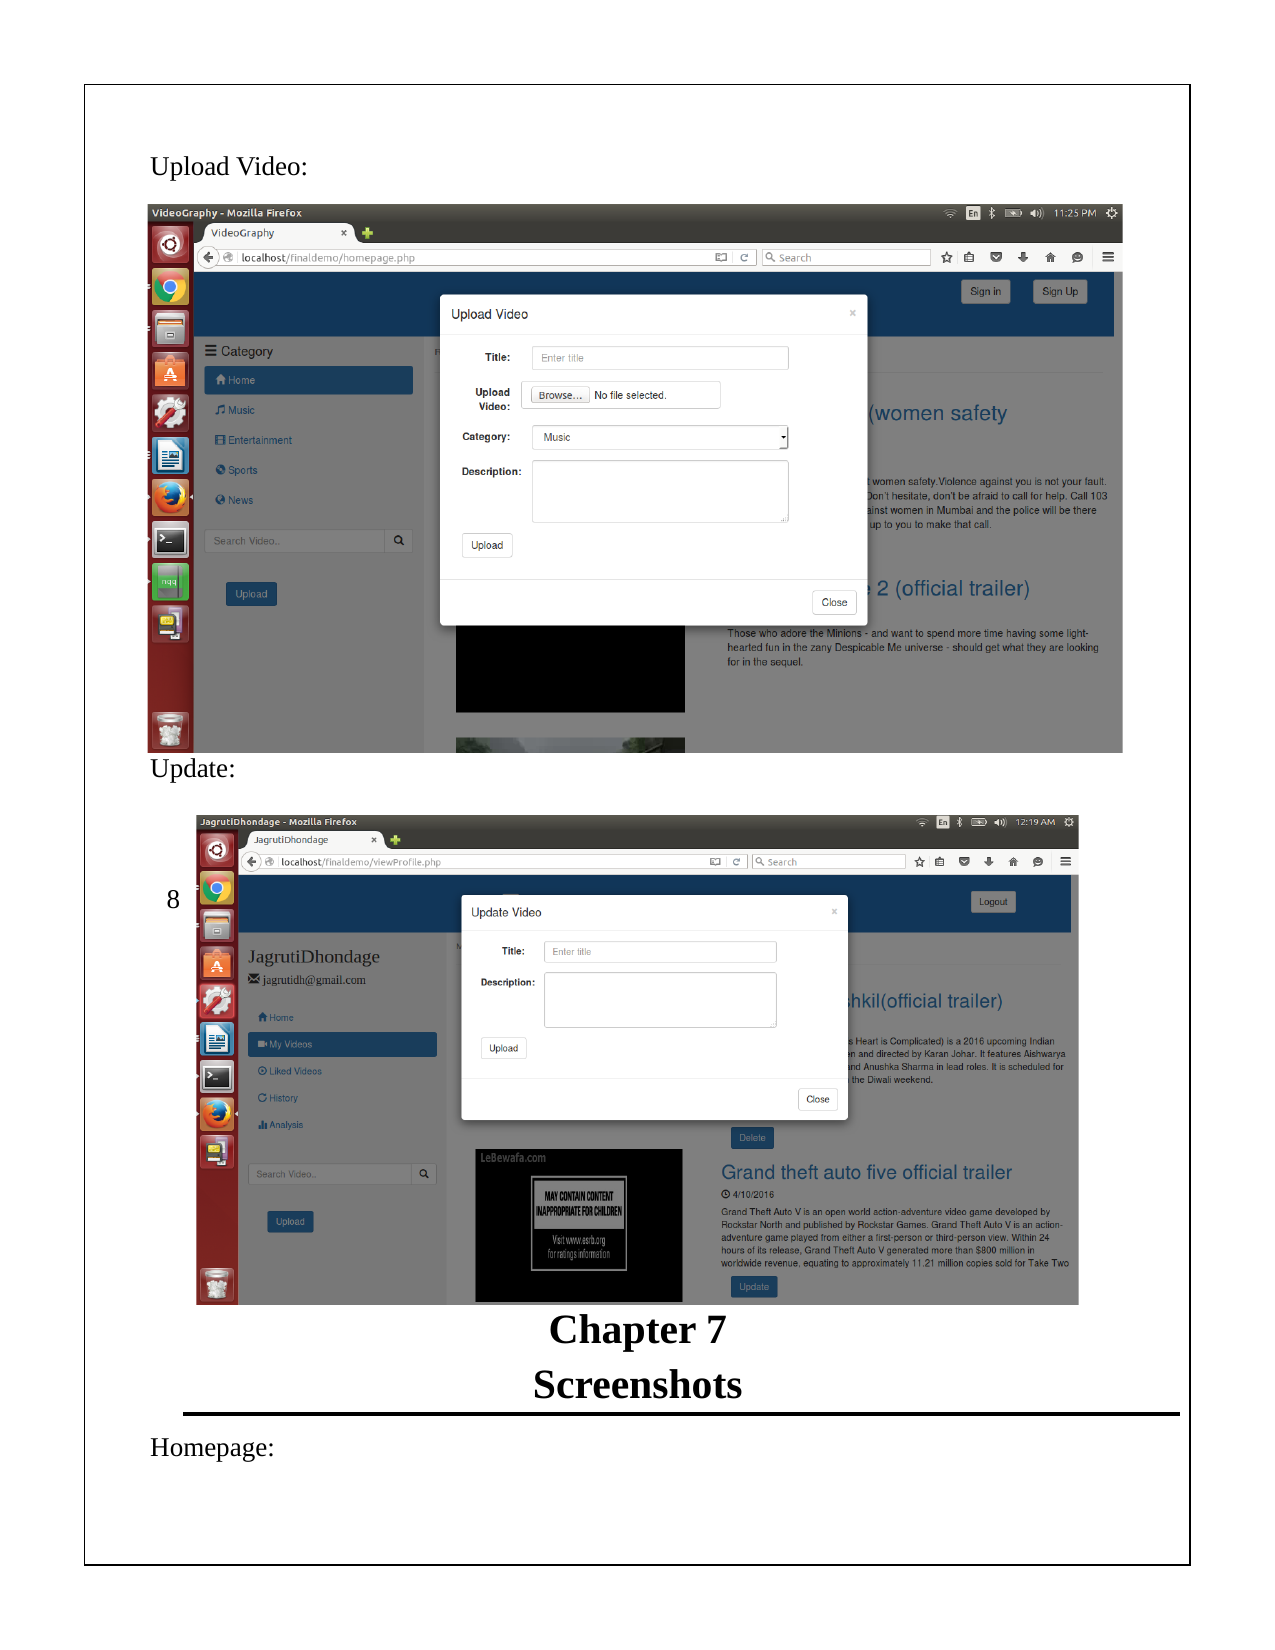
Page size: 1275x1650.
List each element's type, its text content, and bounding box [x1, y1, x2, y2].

list Update: [150, 285, 1125, 784]
list Upload Video: [150, 150, 1125, 181]
list 8 [150, 883, 196, 914]
text Chapter 7 [150, 950, 1125, 1352]
list Screenshots [150, 1360, 1125, 1408]
text Homepage: [150, 1432, 1125, 1463]
list [1079, 883, 1125, 914]
